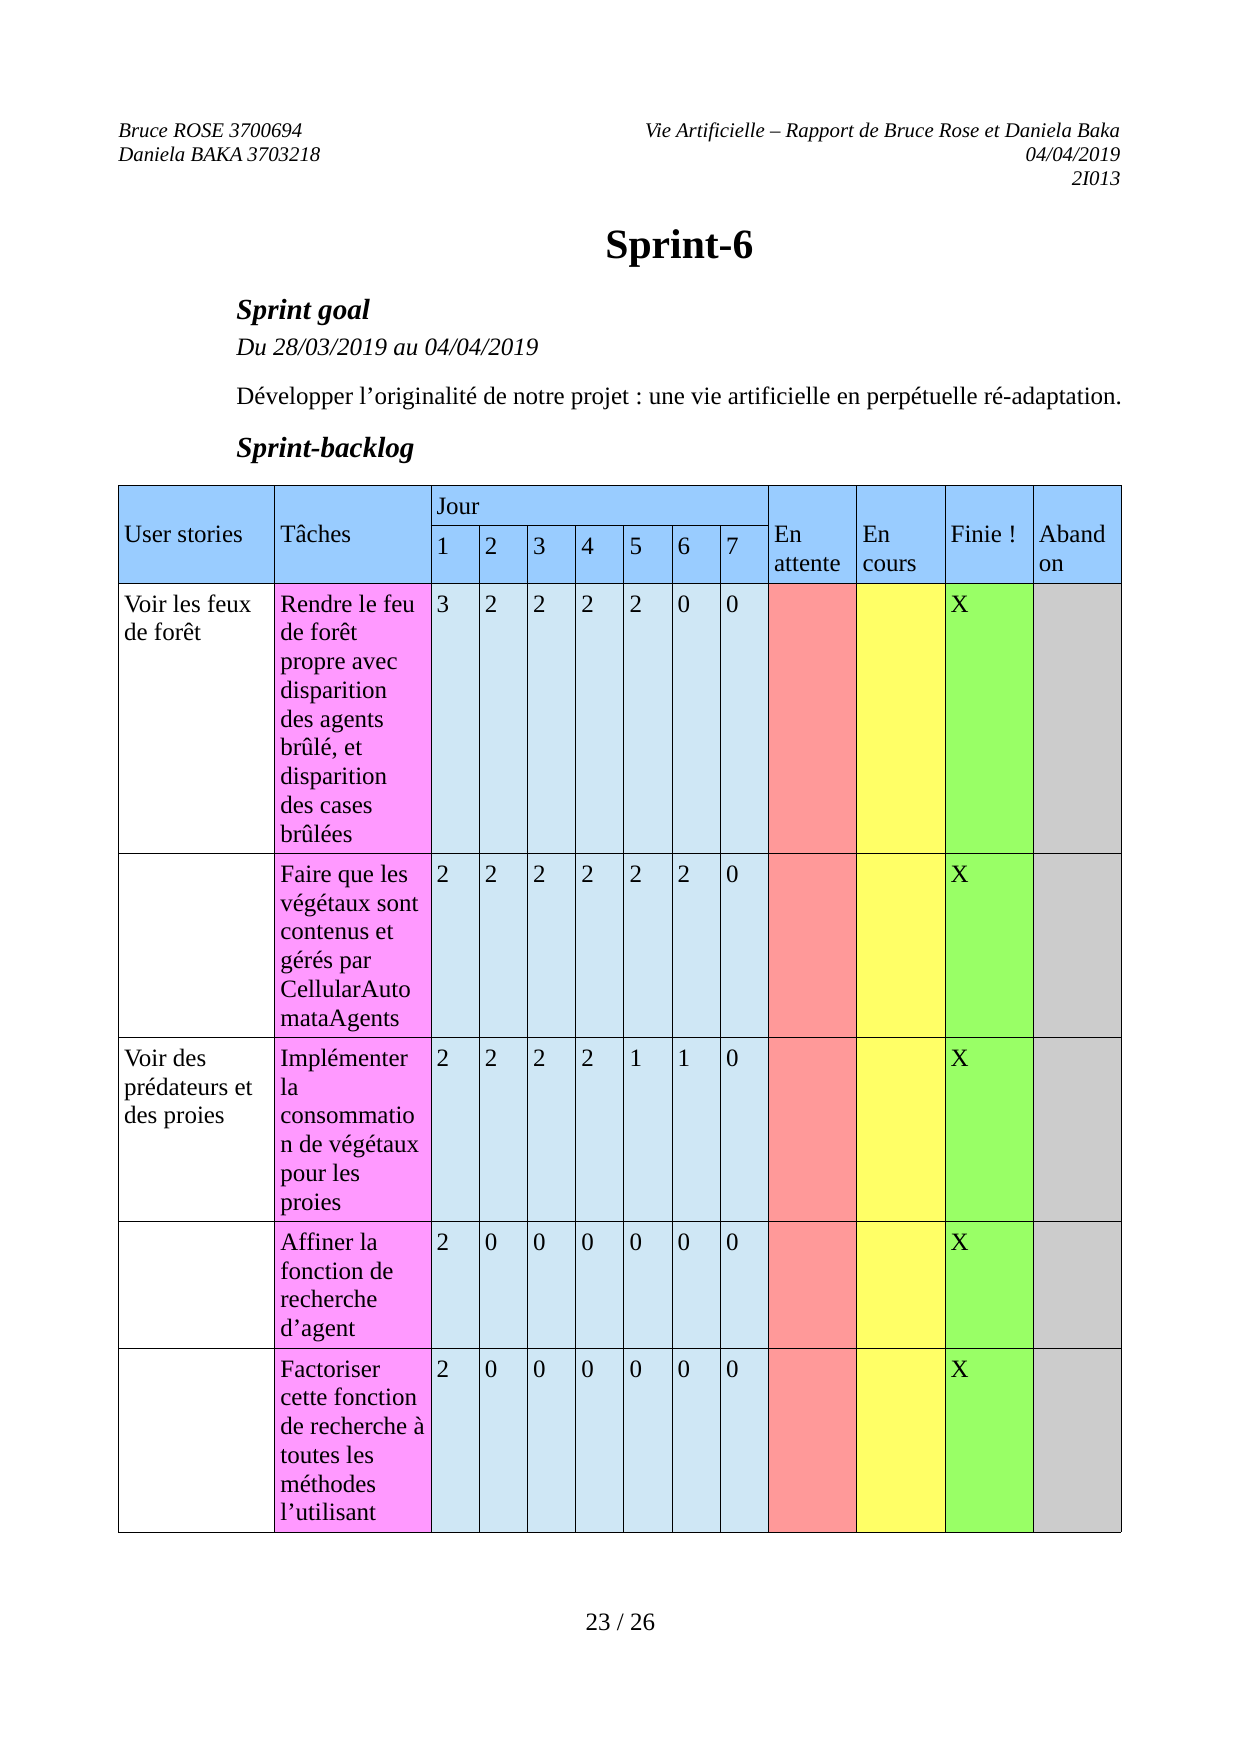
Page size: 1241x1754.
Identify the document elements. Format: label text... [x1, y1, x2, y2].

table_cell 4 [576, 526, 623, 583]
table_cell 0 [576, 1222, 623, 1348]
table_cell [769, 1222, 856, 1348]
table_cell 7 [721, 526, 768, 583]
table_cell X [946, 584, 1033, 853]
table_cell 0 [624, 1222, 672, 1348]
table_cell X [946, 1349, 1033, 1532]
table_cell 2 [528, 1038, 575, 1221]
table_cell [119, 1222, 274, 1348]
table_cell 0 [528, 1222, 575, 1348]
table_cell [769, 584, 856, 853]
table_cell 0 [528, 1349, 575, 1532]
table_cell [119, 854, 274, 1037]
table_cell 2 [624, 854, 672, 1037]
table_header Jour [432, 486, 768, 525]
table_cell 2 [480, 854, 527, 1037]
text Sprint goal [118, 292, 1122, 325]
table_header Finie ! [946, 486, 1033, 583]
table_cell X [946, 1038, 1033, 1221]
table_cell 0 [721, 1038, 768, 1221]
table_cell [119, 1349, 274, 1532]
table_cell 3 [528, 526, 575, 583]
table_cell 6 [673, 526, 720, 583]
table_cell 2 [432, 1038, 479, 1221]
table_cell Faire que les végétaux sont contenus et gérés par CellularAutomataAgents [275, 854, 431, 1037]
text Du 28/03/2019 au 04/04/2019 [118, 332, 1122, 361]
table_cell 2 [624, 584, 672, 853]
table_header Abandon [1034, 486, 1121, 583]
table_cell [857, 1349, 945, 1532]
text Sprint-backlog [118, 430, 1122, 464]
text Sprint-6 [118, 220, 1122, 268]
table_cell 2 [576, 854, 623, 1037]
table_cell 0 [721, 1349, 768, 1532]
table_cell 2 [528, 854, 575, 1037]
table_cell 2 [528, 584, 575, 853]
table_cell X [946, 854, 1033, 1037]
table_cell 2 [432, 1349, 479, 1532]
table_cell [1034, 854, 1121, 1037]
table_cell 2 [480, 526, 527, 583]
table_cell Voir les feux de forêt [119, 584, 274, 853]
table_cell 3 [432, 584, 479, 853]
table_cell 0 [673, 584, 720, 853]
table_cell 0 [480, 1222, 527, 1348]
table_header En attente [769, 486, 856, 583]
table_cell 0 [673, 1349, 720, 1532]
table_cell Rendre le feu de forêt propre avec disparition des agents brûlé, et disparition des cases brûlées [275, 584, 431, 853]
table_cell 2 [480, 1038, 527, 1221]
table_cell [857, 584, 945, 853]
text Développer l’originalité de notre projet : une vie artificielle en perpétuelle ré-adaptation. [118, 381, 1122, 410]
table_cell 2 [432, 854, 479, 1037]
table_cell [857, 1222, 945, 1348]
table_cell [857, 854, 945, 1037]
table_cell [769, 1038, 856, 1221]
table_cell 2 [432, 1222, 479, 1348]
table_cell 2 [576, 584, 623, 853]
table_cell 2 [673, 854, 720, 1037]
table_header Tâches [275, 486, 431, 583]
table_cell 1 [624, 1038, 672, 1221]
table_cell [1034, 1349, 1121, 1532]
table_cell 0 [721, 584, 768, 853]
table_cell 1 [432, 526, 479, 583]
table_cell 0 [480, 1349, 527, 1532]
table_cell 1 [673, 1038, 720, 1221]
table_cell 5 [624, 526, 672, 583]
table_cell [857, 1038, 945, 1221]
table_cell Factoriser cette fonction de recherche à toutes les méthodes l’utilisant [275, 1349, 431, 1532]
table_cell [1034, 1222, 1121, 1348]
table_cell [769, 854, 856, 1037]
table_cell Implémenter la consommation de végétaux pour les proies [275, 1038, 431, 1221]
table_cell 2 [576, 1038, 623, 1221]
table_cell [769, 1349, 856, 1532]
table_cell 0 [624, 1349, 672, 1532]
table_cell X [946, 1222, 1033, 1348]
table_cell 0 [721, 854, 768, 1037]
table_cell 0 [721, 1222, 768, 1348]
table_cell [1034, 1038, 1121, 1221]
table_cell Affiner la fonction de recherche d’agent [275, 1222, 431, 1348]
table_cell 0 [673, 1222, 720, 1348]
table_header En cours [857, 486, 945, 583]
table_header User stories [119, 486, 274, 583]
table_cell 2 [480, 584, 527, 853]
table_cell [1034, 584, 1121, 853]
table_cell Voir des prédateurs et des proies [119, 1038, 274, 1221]
table_cell 0 [576, 1349, 623, 1532]
